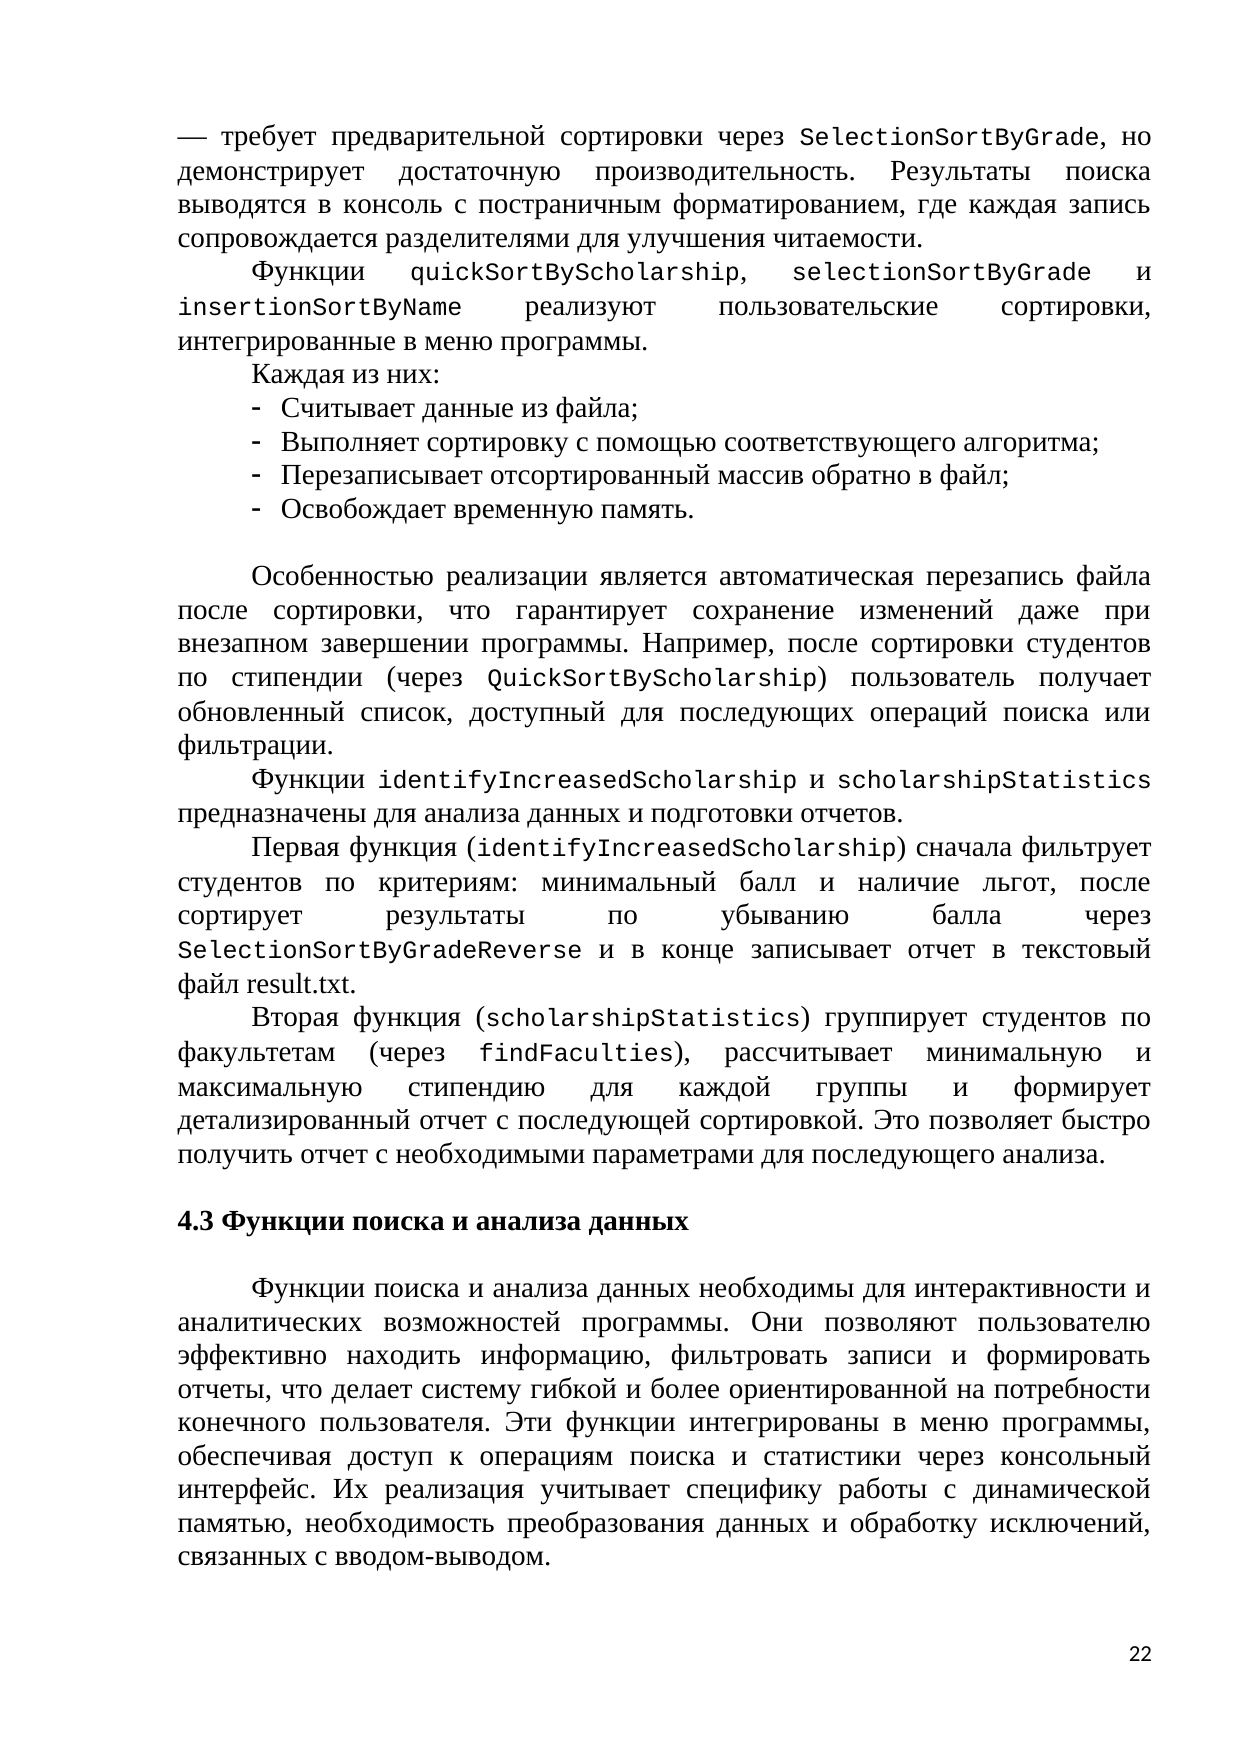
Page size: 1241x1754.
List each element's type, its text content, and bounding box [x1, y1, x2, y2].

text Каждая из них: [177, 357, 1152, 390]
text Первая функция (identifyIncreasedScholarship) сначала фильтрует студентов по критериям: минимальный балл и наличие льгот, после сортирует результаты по убыванию балла через SelectionSortByGradeReverse и в конце записывает отчет в текстовый файл result.txt. [177, 829, 1152, 999]
subtitle 4.3 Функции поиска и анализа данных [177, 1203, 1152, 1237]
text Вторая функция (scholarshipStatistics) группирует студентов по факультетам (через findFaculties), рассчитывает минимальную и максимальную стипендию для каждой группы и формирует детализированный отчет с последующей сортировкой. Это позволяет быстро получить отчет с необходимыми параметрами для последующего анализа. [177, 999, 1152, 1169]
list Освобождает временную память. [177, 491, 1152, 525]
list Перезаписывает отсортированный массив обратно в файл; [177, 457, 1152, 491]
text Особенностью реализации является автоматическая перезапись файла после сортировки, что гарантирует сохранение изменений даже при внезапном завершении программы. Например, после сортировки студентов по стипендии (через QuickSortByScholarship) пользователь получает обновленный список, доступный для последующих операций поиска или фильтрации. [177, 558, 1152, 761]
text Функции поиска и анализа данных необходимы для интерактивности и аналитических возможностей программы. Они позволяют пользователю эффективно находить информацию, фильтровать записи и формировать отчеты, что делает систему гибкой и более ориентированной на потребности конечного пользователя. Эти функции интегрированы в меню программы, обеспечивая доступ к операциям поиска и статистики через консольный интерфейс. Их реализация учитывает специфику работы с динамической памятью, необходимость преобразования данных и обработку исключений, связанных с вводом-выводом. [177, 1270, 1152, 1572]
list Считывает данные из файла; [177, 390, 1152, 424]
list Выполняет сортировку с помощью соответствующего алгоритма; [177, 424, 1152, 457]
text — требует предварительной сортировки через SelectionSortByGrade, но демонстрирует достаточную производительность. Результаты поиска выводятся в консоль с постраничным форматированием, где каждая запись сопровождается разделителями для улучшения читаемости. [177, 118, 1152, 253]
text Функции identifyIncreasedScholarship и scholarshipStatistics предназначены для анализа данных и подготовки отчетов. [177, 761, 1152, 829]
text Функции quickSortByScholarship, selectionSortByGrade и insertionSortByName реализуют пользовательские сортировки, интегрированные в меню программы. [177, 253, 1152, 357]
